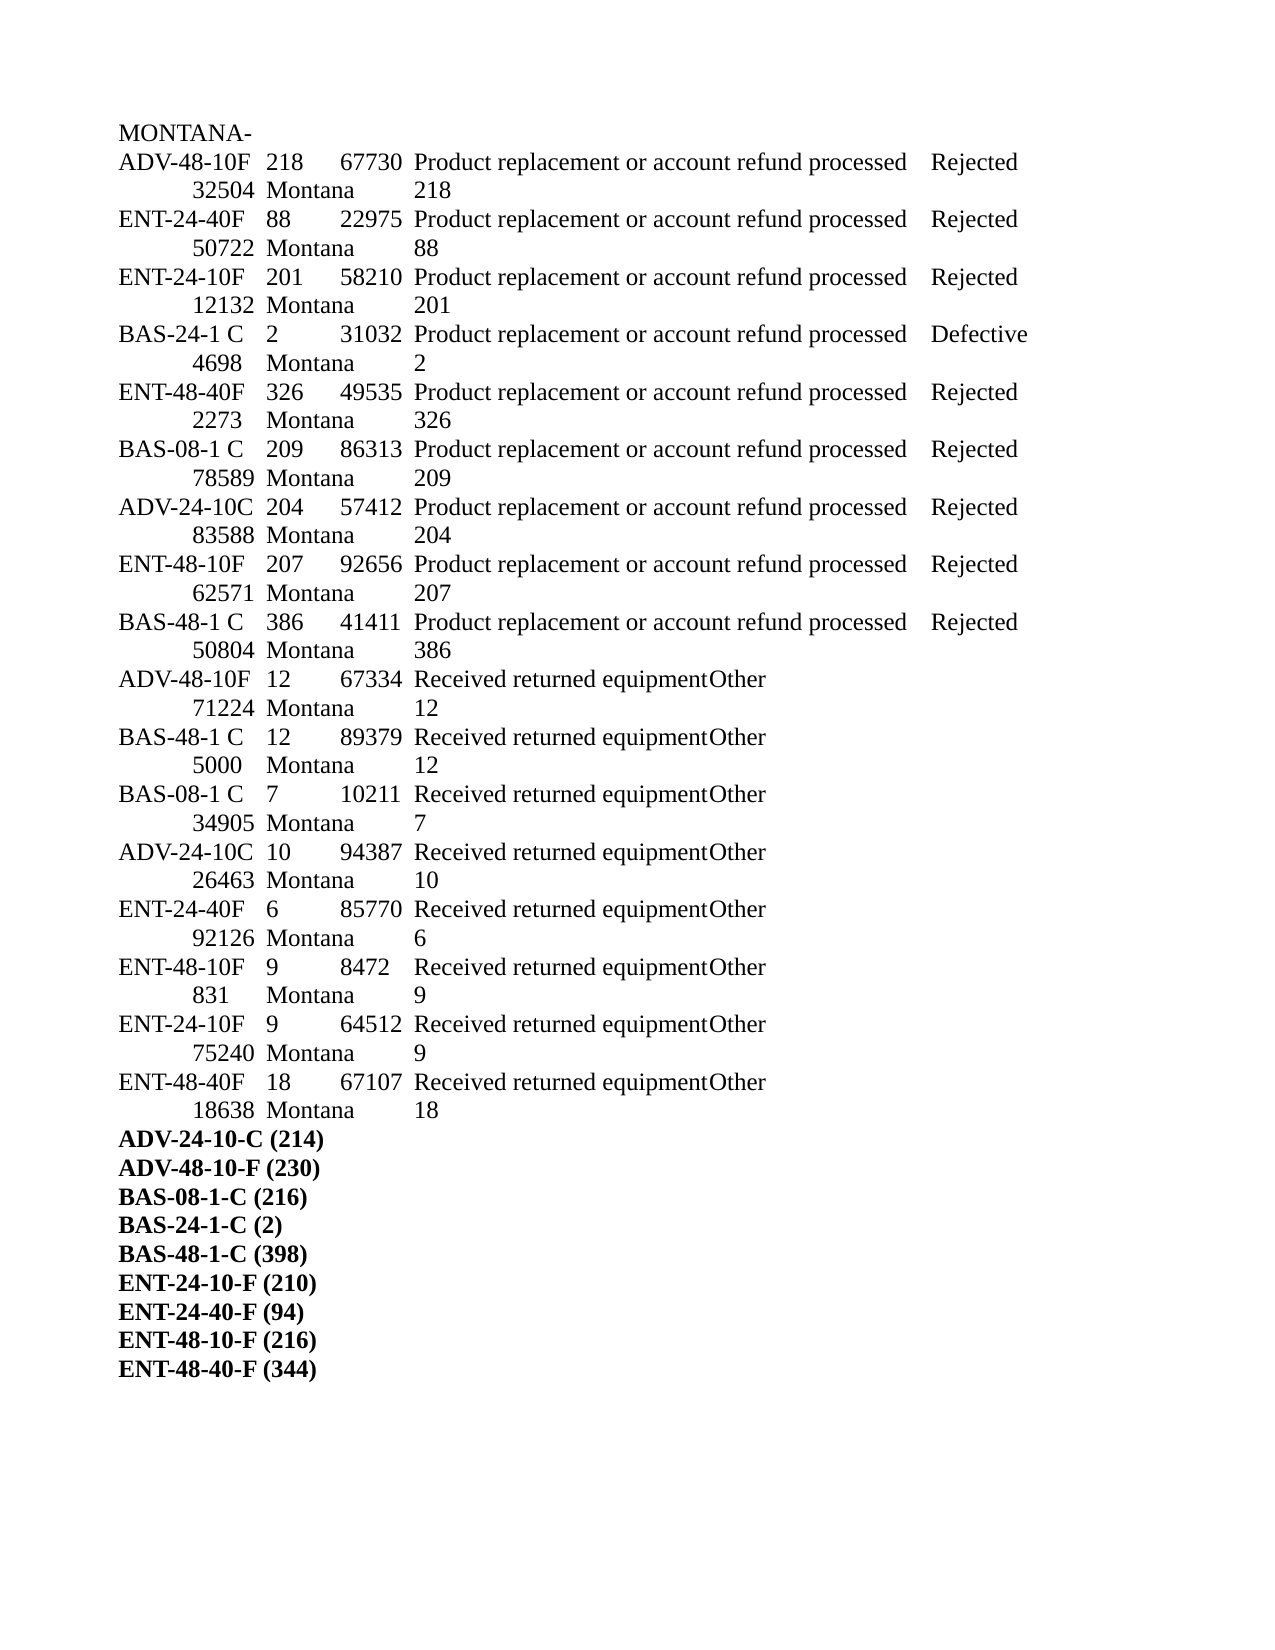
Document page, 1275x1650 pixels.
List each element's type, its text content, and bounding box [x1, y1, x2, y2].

text ADV-48-10-F (230) [118, 1153, 1157, 1182]
text 4698 Montana 2 [118, 348, 1157, 377]
text 75240 Montana 9 [118, 1038, 1157, 1067]
text BAS-08-1-C (216) [118, 1182, 1157, 1211]
text ADV-48-10F 12 67334 Received returned equipment Other [118, 664, 1157, 693]
text ENT-48-10-F (216) [118, 1326, 1157, 1354]
text ENT-24-10-F (210) [118, 1268, 1157, 1297]
text BAS-24-1-C (2) [118, 1211, 1157, 1239]
text 34905 Montana 7 [118, 808, 1157, 837]
text BAS-24-1 C 2 31032 Product replacement or account refund processed Defective [118, 319, 1157, 348]
text 831 Montana 9 [118, 981, 1157, 1009]
text MONTANA- [118, 118, 1157, 147]
text BAS-08-1 C 209 86313 Product replacement or account refund processed Rejected [118, 434, 1157, 463]
text BAS-48-1 C 386 41411 Product replacement or account refund processed Rejected [118, 607, 1157, 636]
text 71224 Montana 12 [118, 693, 1157, 722]
text BAS-48-1 C 12 89379 Received returned equipment Other [118, 722, 1157, 751]
text ENT-48-40F 326 49535 Product replacement or account refund processed Rejected [118, 377, 1157, 406]
text ENT-48-10F 207 92656 Product replacement or account refund processed Rejected [118, 549, 1157, 578]
text BAS-08-1 C 7 10211 Received returned equipment Other [118, 779, 1157, 808]
text ENT-24-40F 88 22975 Product replacement or account refund processed Rejected [118, 204, 1157, 233]
text ENT-24-10F 201 58210 Product replacement or account refund processed Rejected [118, 262, 1157, 291]
text 50722 Montana 88 [118, 233, 1157, 262]
text ENT-48-40-F (344) [118, 1354, 1157, 1383]
text ADV-24-10C 204 57412 Product replacement or account refund processed Rejected [118, 492, 1157, 521]
text ENT-24-40F 6 85770 Received returned equipment Other [118, 894, 1157, 923]
text 32504 Montana 218 [118, 176, 1157, 204]
text 92126 Montana 6 [118, 923, 1157, 952]
text 12132 Montana 201 [118, 291, 1157, 319]
text ENT-48-40F 18 67107 Received returned equipment Other [118, 1067, 1157, 1096]
text ADV-24-10-C (214) [118, 1124, 1157, 1153]
text 78589 Montana 209 [118, 463, 1157, 492]
text ENT-24-10F 9 64512 Received returned equipment Other [118, 1009, 1157, 1038]
text 50804 Montana 386 [118, 636, 1157, 664]
text ENT-24-40-F (94) [118, 1297, 1157, 1326]
text BAS-48-1-C (398) [118, 1239, 1157, 1268]
text 18638 Montana 18 [118, 1096, 1157, 1124]
text 62571 Montana 207 [118, 578, 1157, 607]
text 26463 Montana 10 [118, 866, 1157, 894]
text 2273 Montana 326 [118, 406, 1157, 434]
text 5000 Montana 12 [118, 751, 1157, 779]
text ADV-48-10F 218 67730 Product replacement or account refund processed Rejected [118, 147, 1157, 176]
text 83588 Montana 204 [118, 521, 1157, 549]
text ENT-48-10F 9 8472 Received returned equipment Other [118, 952, 1157, 981]
text ADV-24-10C 10 94387 Received returned equipment Other [118, 837, 1157, 866]
